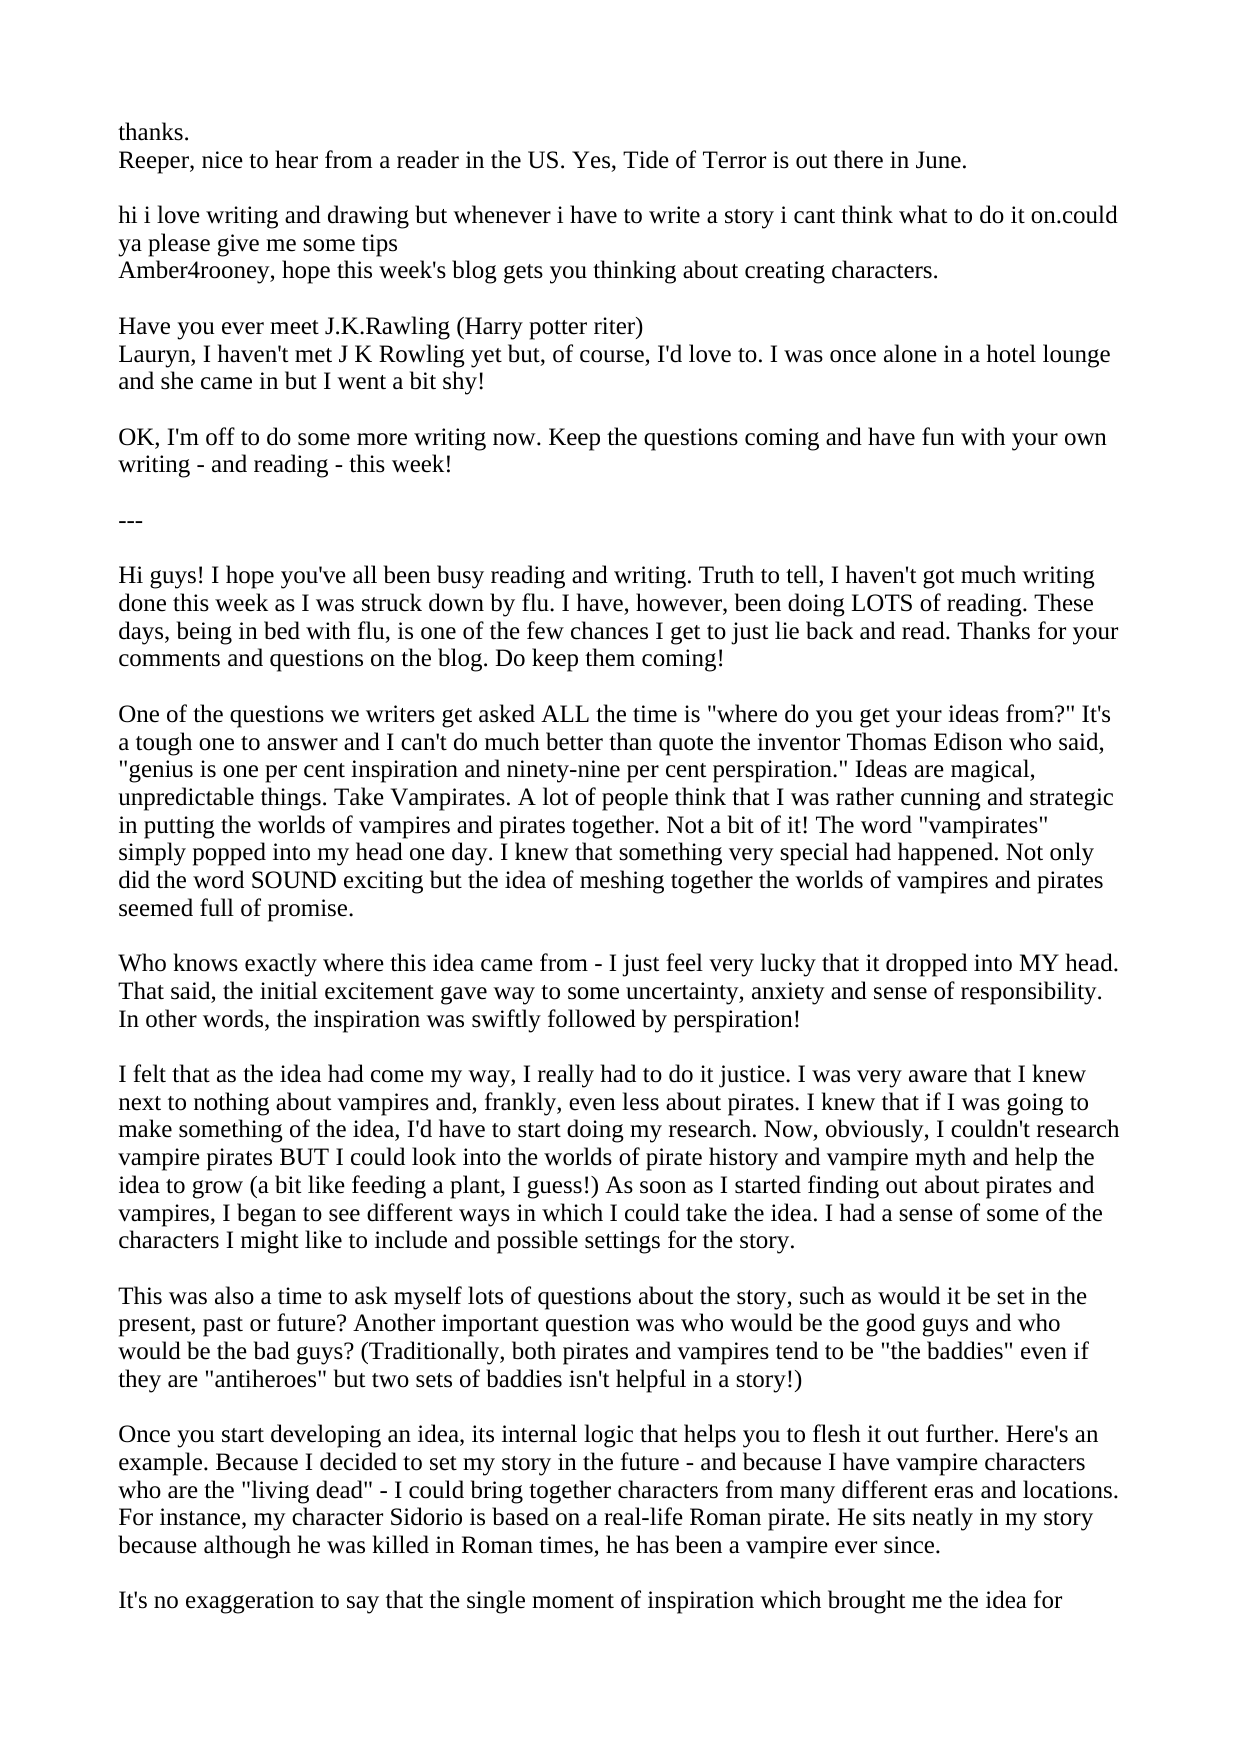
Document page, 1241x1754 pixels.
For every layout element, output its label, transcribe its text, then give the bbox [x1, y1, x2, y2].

text Who knows exactly where this idea came from - I just feel very lucky that it dropped into MY head. That said, the initial excitement gave way to some uncertainty, anxiety and sense of responsibility. In other words, the inspiration was swiftly followed by perspiration! [118, 949, 1122, 1032]
text This was also a time to ask myself lots of questions about the story, such as would it be set in the present, past or future? Another important question was who would be the good guys and who would be the bad guys? (Traditionally, both pirates and vampires tend to be "the baddies" even if they are "antiheroes" but two sets of baddies isn't helpful in a story!) [118, 1282, 1122, 1393]
text It's no exaggeration to say that the single moment of inspiration which brought me the idea for [118, 1587, 1122, 1614]
text I felt that as the idea had come my way, I really had to do it justice. I was very aware that I knew next to nothing about vampires and, frankly, even less about pirates. I knew that if I was going to make something of the idea, I'd have to start doing my research. Now, obviously, I couldn't research vampire pirates BUT I could look into the worlds of pirate history and vampire myth and help the idea to grow (a bit like feeding a plant, I guess!) As soon as I started finding out about pirates and vampires, I began to see different ways in which I could take the idea. I had a sense of some of the characters I might like to include and possible settings for the story. [118, 1060, 1122, 1254]
text thanks. [118, 118, 1122, 146]
text Reeper, nice to hear from a reader in the US. Yes, Tide of Terror is out there in June. [118, 146, 1122, 173]
text Hi guys! I hope you've all been busy reading and writing. Truth to tell, I haven't got much writing done this week as I was struck down by flu. I have, however, been doing LOTS of reading. These days, being in bed with flu, is one of the few chances I get to just lie back and read. Thanks for your comments and questions on the blog. Do keep them coming! [118, 561, 1122, 672]
text Lauryn, I haven't met J K Rowling yet but, of course, I'd love to. I was once alone in a hotel lounge and she came in but I went a bit shy! [118, 340, 1122, 395]
text hi i love writing and drawing but whenever i have to write a story i cant think what to do it on.could ya please give me some tips [118, 201, 1122, 257]
text --- [118, 506, 1122, 534]
text Amber4rooney, hope this week's blog gets you thinking about creating characters. [118, 257, 1122, 284]
text Have you ever meet J.K.Rawling (Harry potter riter) [118, 312, 1122, 340]
text Once you start developing an idea, its internal logic that helps you to flesh it out further. Here's an example. Because I decided to set my story in the future - and because I have vampire characters who are the "living dead" - I could bring together characters from many different eras and locations. For instance, my character Sidorio is based on a real-life Roman pirate. He sits neatly in my story because although he was killed in Roman times, he has been a vampire ever since. [118, 1420, 1122, 1559]
text OK, I'm off to do some more writing now. Keep the questions coming and have fun with your own writing - and reading - this week! [118, 423, 1122, 478]
text One of the questions we writers get asked ALL the time is "where do you get your ideas from?" It's a tough one to answer and I can't do much better than quote the inventor Thomas Edison who said, "genius is one per cent inspiration and ninety-nine per cent perspiration." Ideas are magical, unpredictable things. Take Vampirates. A lot of people think that I was rather cunning and strategic in putting the worlds of vampires and pirates together. Not a bit of it! The word "vampirates" simply popped into my head one day. I knew that something very special had happened. Not only did the word SOUND exciting but the idea of meshing together the worlds of vampires and pirates seemed full of promise. [118, 700, 1122, 922]
